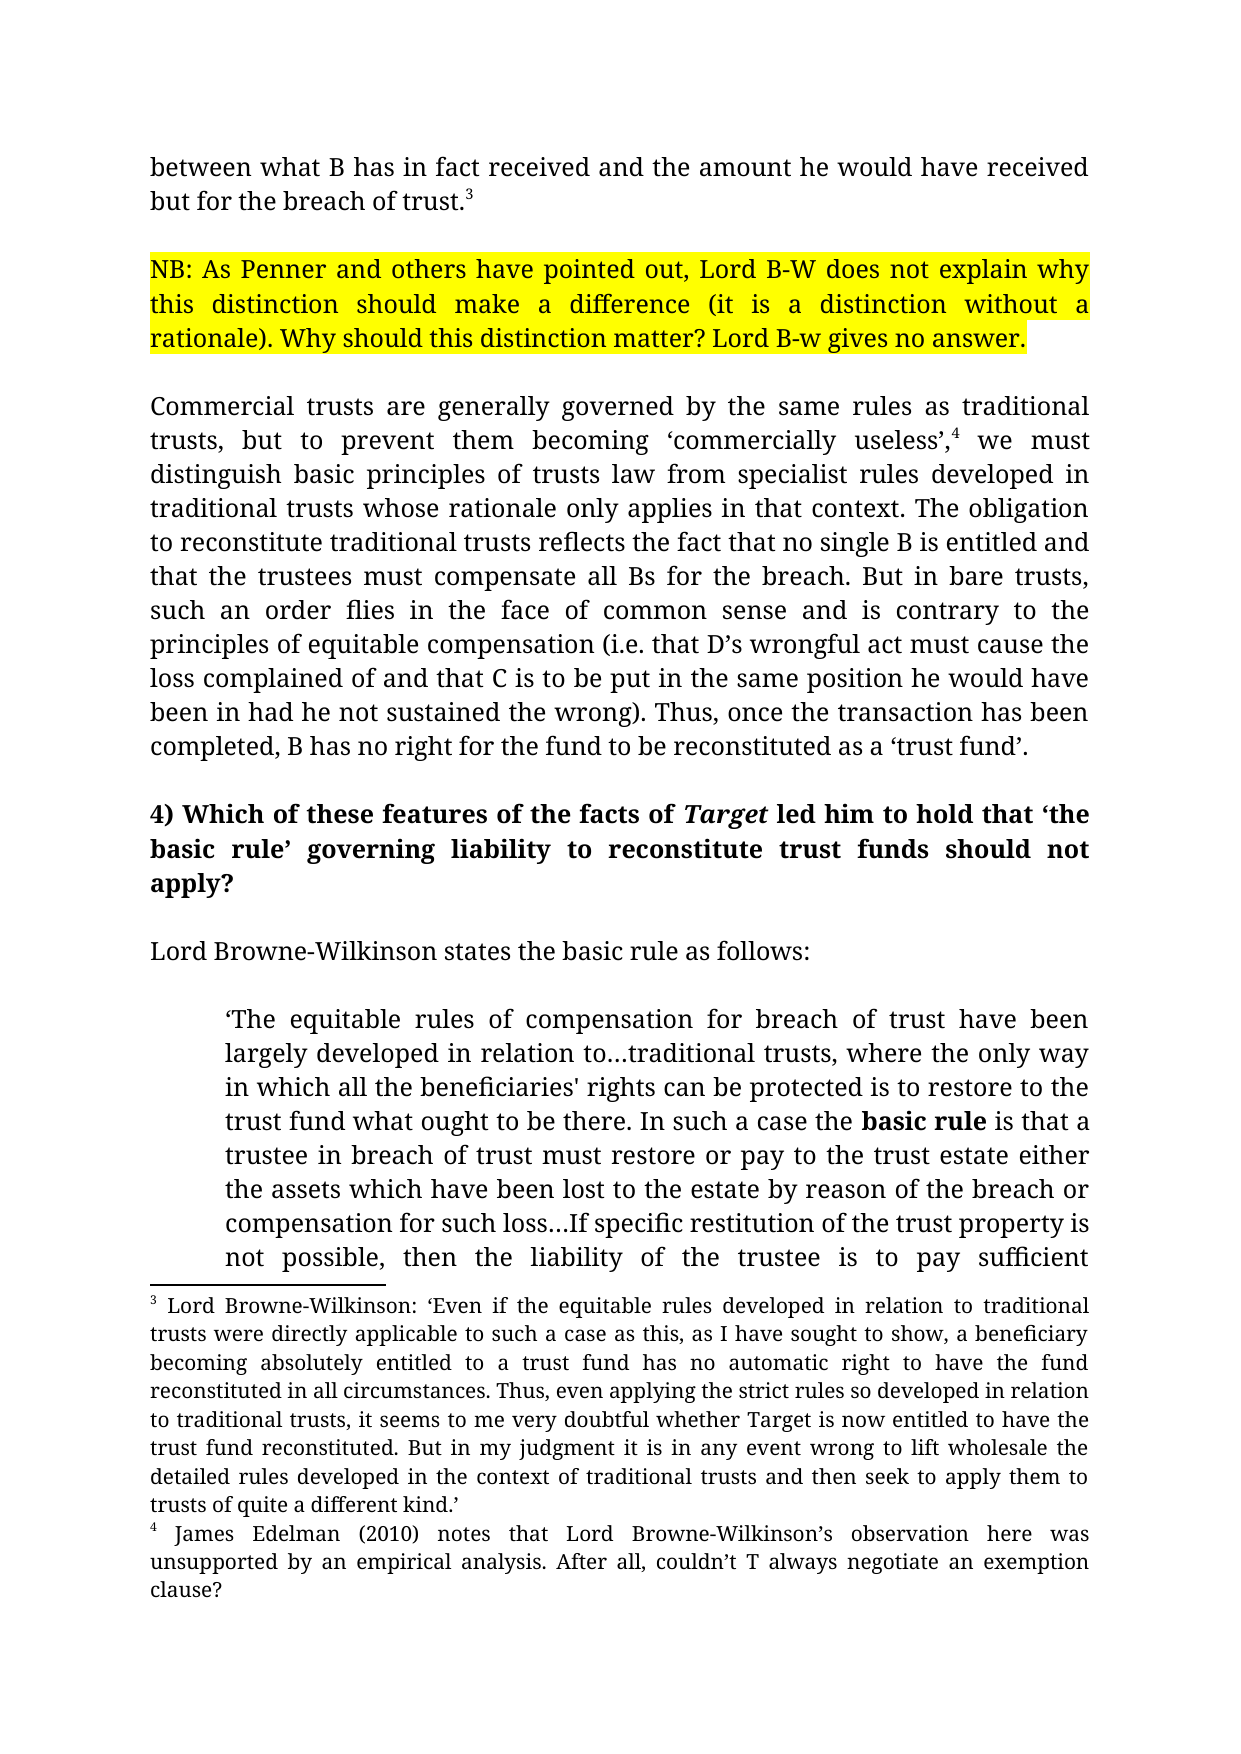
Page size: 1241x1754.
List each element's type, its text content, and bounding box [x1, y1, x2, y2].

text ‘The equitable rules of compensation for breach of trust have been largely developed in relation to…traditional trusts, where the only way in which all the beneficiaries' rights can be protected is to restore to the trust fund what ought to be there. In such a case the basic rule is that a trustee in breach of trust must restore or pay to the trust estate either the assets which have been lost to the estate by reason of the breach or compensation for such loss…If specific restitution of the trust property is not possible, then the liability of the trustee is to pay sufficient [225, 1002, 1090, 1274]
text between what B has in fact received and the amount he would have received but for the breach of trust. [150, 150, 1090, 218]
text Lord Browne-Wilkinson: ‘Even if the equitable rules developed in relation to traditional trusts were directly applicable to such a case as this, as I have sought to show, a beneficiary becoming absolutely entitled to a trust fund has no automatic right to have the fund reconstituted in all circumstances. Thus, even applying the strict rules so developed in relation to traditional trusts, it seems to me very doubtful whether Target is now entitled to have the trust fund reconstituted. But in my judgment it is in any event wrong to lift wholesale the detailed rules developed in the context of traditional trusts and then seek to apply them to trusts of quite a different kind.’ [150, 1291, 1090, 1519]
text Commercial trusts are generally governed by the same rules as traditional trusts, but to prevent them becoming ‘commercially useless’, we must distinguish basic principles of trusts law from specialist rules developed in traditional trusts whose rationale only applies in that context. The obligation to reconstitute traditional trusts reflects the fact that no single B is entitled and that the trustees must compensate all Bs for the breach. But in bare trusts, such an order flies in the face of common sense and is contrary to the principles of equitable compensation (i.e. that D’s wrongful act must cause the loss complained of and that C is to be put in the same position he would have been in had he not sustained the wrong). Thus, once the transaction has been completed, B has no right for the fund to be reconstituted as a ‘trust fund’. [150, 388, 1090, 763]
text NB: As Penner and others have pointed out, Lord B-W does not explain why this distinction should make a difference (it is a distinction without a rationale). Why should this distinction matter? Lord B-w gives no answer. [150, 252, 1090, 354]
text James Edelman (2010) notes that Lord Browne-Wilkinson’s observation here was unsupported by an empirical analysis. After all, couldn’t T always negotiate an exemption clause? [150, 1519, 1090, 1604]
text 4) Which of these features of the facts of Target led him to hold that ‘the basic rule’ governing liability to reconstitute trust funds should not apply? [150, 797, 1090, 899]
text Lord Browne-Wilkinson states the basic rule as follows: [150, 933, 1090, 967]
